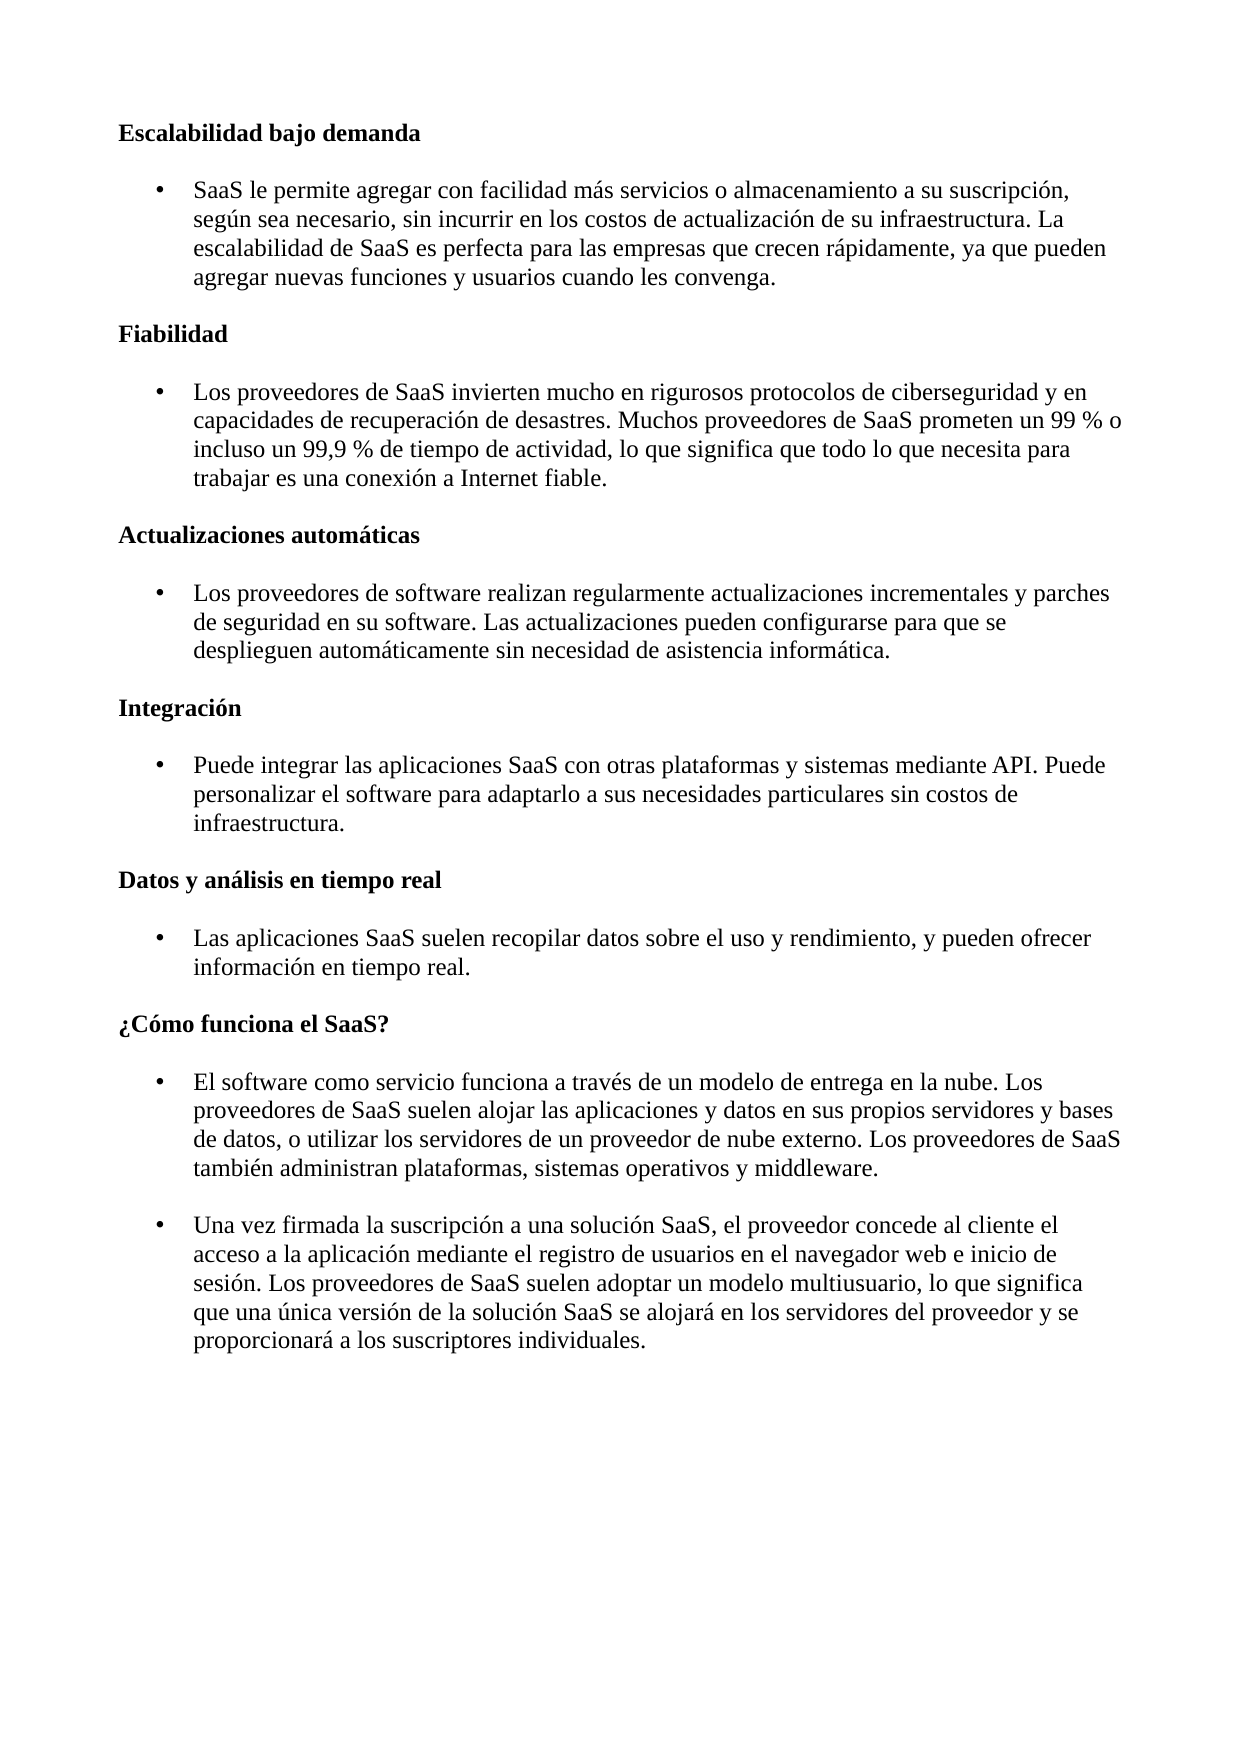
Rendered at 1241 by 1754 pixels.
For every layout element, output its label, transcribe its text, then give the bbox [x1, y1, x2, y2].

list Las aplicaciones SaaS suelen recopilar datos sobre el uso y rendimiento, y pueden ofrecer información en tiempo real. [156, 923, 1122, 981]
text Escalabilidad bajo demanda [118, 118, 1122, 147]
list Puede integrar las aplicaciones SaaS con otras plataformas y sistemas mediante API. Puede personalizar el software para adaptarlo a sus necesidades particulares sin costos de infraestructura. [156, 751, 1122, 837]
list Una vez firmada la suscripción a una solución SaaS, el proveedor concede al cliente el acceso a la aplicación mediante el registro de usuarios en el navegador web e inicio de sesión. Los proveedores de SaaS suelen adoptar un modelo multiusuario, lo que significa que una única versión de la solución SaaS se alojará en los servidores del proveedor y se proporcionará a los suscriptores individuales. [156, 1211, 1122, 1354]
list Los proveedores de SaaS invierten mucho en rigurosos protocolos de ciberseguridad y en capacidades de recuperación de desastres. Muchos proveedores de SaaS prometen un 99 % o incluso un 99,9 % de tiempo de actividad, lo que significa que todo lo que necesita para trabajar es una conexión a Internet fiable. [156, 377, 1122, 492]
text Datos y análisis en tiempo real [118, 866, 1122, 894]
list Los proveedores de software realizan regularmente actualizaciones incrementales y parches de seguridad en su software. Las actualizaciones pueden configurarse para que se desplieguen automáticamente sin necesidad de asistencia informática. [156, 578, 1122, 664]
text ¿Cómo funciona el SaaS? [118, 1009, 1122, 1038]
text Fiabilidad [118, 319, 1122, 348]
list SaaS le permite agregar con facilidad más servicios o almacenamiento a su suscripción, según sea necesario, sin incurrir en los costos de actualización de su infraestructura. La escalabilidad de SaaS es perfecta para las empresas que crecen rápidamente, ya que pueden agregar nuevas funciones y usuarios cuando les convenga. [156, 176, 1122, 291]
text Actualizaciones automáticas [118, 521, 1122, 549]
list El software como servicio funciona a través de un modelo de entrega en la nube. Los proveedores de SaaS suelen alojar las aplicaciones y datos en sus propios servidores y bases de datos, o utilizar los servidores de un proveedor de nube externo. Los proveedores de SaaS también administran plataformas, sistemas operativos y middleware. [156, 1067, 1122, 1182]
text Integración [118, 693, 1122, 722]
